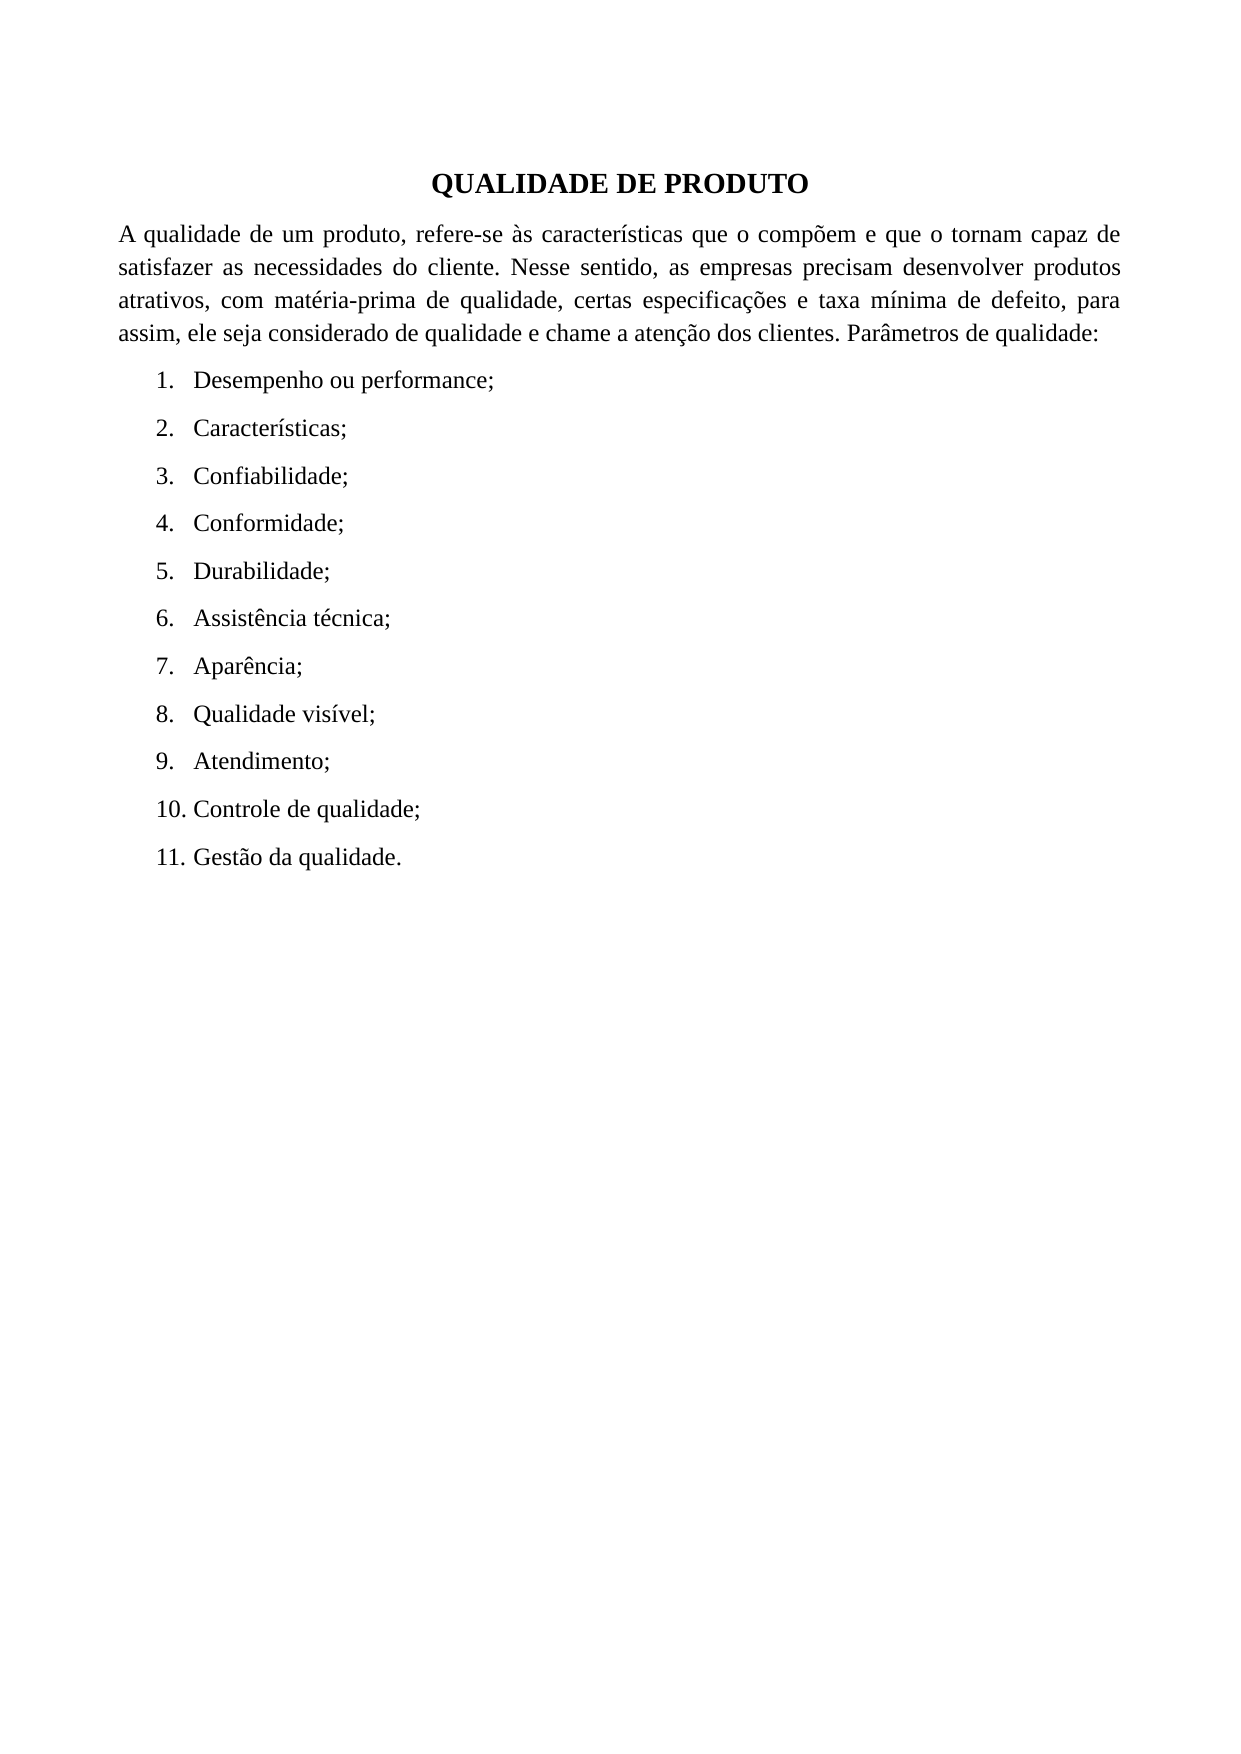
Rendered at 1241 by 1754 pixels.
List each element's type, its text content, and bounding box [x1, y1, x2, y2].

list Desempenho ou performance; [156, 366, 1122, 394]
list Confiabilidade; [156, 461, 1122, 489]
list Conformidade; [156, 508, 1122, 537]
list Durabilidade; [156, 556, 1122, 585]
list Qualidade visível; [156, 699, 1122, 727]
text QUALIDADE DE PRODUTO [118, 166, 1122, 199]
list Gestão da qualidade. [156, 842, 1122, 870]
list Aparência; [156, 651, 1122, 680]
list Assistência técnica; [156, 603, 1122, 632]
list Atendimento; [156, 746, 1122, 775]
text A qualidade de um produto, refere-se às características que o compõem e que o tornam capaz de satisfazer as necessidades do cliente. Nesse sentido, as empresas precisam desenvolver produtos atrativos, com matéria-prima de qualidade, certas especificações e taxa mínima de defeito, para assim, ele seja considerado de qualidade e chame a atenção dos clientes. Parâmetros de qualidade: [118, 219, 1122, 347]
list Características; [156, 413, 1122, 442]
list Controle de qualidade; [156, 794, 1122, 823]
